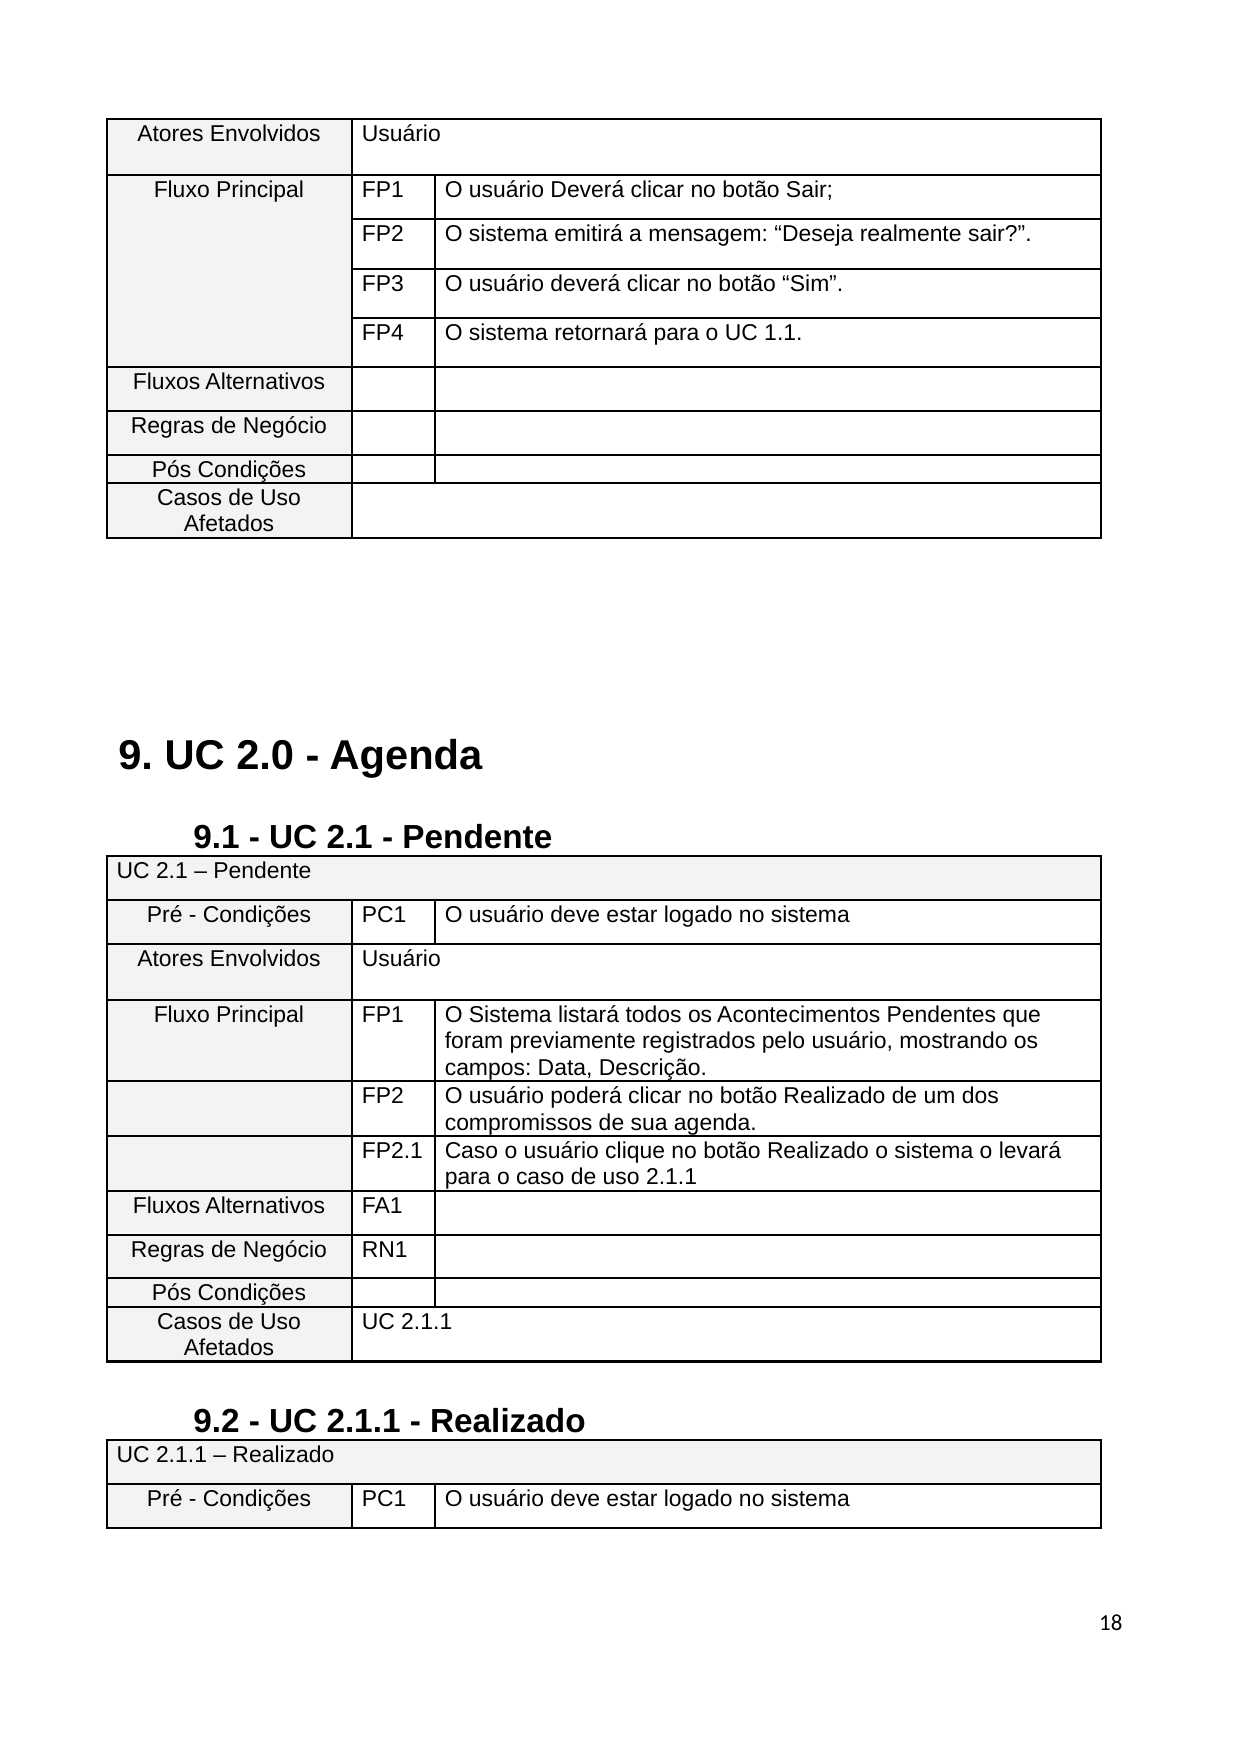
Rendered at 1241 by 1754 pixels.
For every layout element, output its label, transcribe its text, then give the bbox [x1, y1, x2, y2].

table_cell PC1 [353, 901, 434, 943]
table_cell [108, 1082, 351, 1135]
table_cell Atores Envolvidos [108, 945, 351, 999]
table_cell O sistema retornará para o UC 1.1. [436, 319, 1100, 366]
table_cell Fluxos Alternativos [108, 1192, 351, 1233]
text 9.1 - UC 2.1 - Pendente [118, 817, 1122, 855]
table_cell Atores Envolvidos [108, 120, 351, 174]
table_cell UC 2.1.1 [353, 1308, 1100, 1360]
table_cell Casos de Uso Afetados [108, 484, 351, 537]
table_cell FP2 [353, 220, 434, 267]
table_cell [436, 1192, 1100, 1233]
table_header UC 2.1.1 – Realizado [108, 1441, 1100, 1483]
table_cell [436, 412, 1100, 453]
table_cell [353, 412, 434, 453]
table_cell [436, 456, 1100, 482]
table_cell O usuário deve estar logado no sistema [436, 1485, 1100, 1527]
table_cell [436, 1236, 1100, 1277]
table_cell O usuário deverá clicar no botão “Sim”. [436, 270, 1100, 317]
table_cell FP2.1 [353, 1137, 434, 1190]
table_cell [353, 456, 434, 482]
table_cell [436, 368, 1100, 410]
table_cell Pós Condições [108, 1279, 351, 1306]
table_cell Pré - Condições [108, 901, 351, 943]
table_header UC 2.1 – Pendente [108, 857, 1100, 899]
table_cell Usuário [353, 120, 1100, 174]
text 9. UC 2.0 - Agenda [118, 730, 1122, 778]
table_cell FP1 [353, 1001, 434, 1080]
table_cell FA1 [353, 1192, 434, 1233]
text 9.2 - UC 2.1.1 - Realizado [118, 1401, 1122, 1439]
table_cell FP1 [353, 176, 434, 218]
table_cell O usuário deve estar logado no sistema [436, 901, 1100, 943]
table_cell FP2 [353, 1082, 434, 1135]
table_cell Fluxos Alternativos [108, 368, 351, 410]
table_cell O usuário poderá clicar no botão Realizado de um dos compromissos de sua agenda. [436, 1082, 1100, 1135]
table_cell FP4 [353, 319, 434, 366]
table_cell PC1 [353, 1485, 434, 1527]
table_cell Regras de Negócio [108, 1236, 351, 1277]
table_cell Casos de Uso Afetados [108, 1308, 351, 1360]
table_cell Fluxo Principal [108, 1001, 351, 1080]
table_cell Regras de Negócio [108, 412, 351, 453]
table_cell Pós Condições [108, 456, 351, 482]
table_cell RN1 [353, 1236, 434, 1277]
table_cell O Sistema listará todos os Acontecimentos Pendentes que foram previamente registrados pelo usuário, mostrando os campos: Data, Descrição. [436, 1001, 1100, 1080]
table_cell Pré - Condições [108, 1485, 351, 1527]
table_cell [353, 368, 434, 410]
table_cell Fluxo Principal [108, 176, 351, 366]
table_cell Caso o usuário clique no botão Realizado o sistema o levará para o caso de uso 2.1.1 [436, 1137, 1100, 1190]
table_cell Usuário [353, 945, 1100, 999]
table_cell [353, 484, 1100, 537]
table_cell O usuário Deverá clicar no botão Sair; [436, 176, 1100, 218]
table_cell O sistema emitirá a mensagem: “Deseja realmente sair?”. [436, 220, 1100, 267]
table_cell [436, 1279, 1100, 1306]
table_cell FP3 [353, 270, 434, 317]
table_cell [108, 1137, 351, 1190]
table_cell [353, 1279, 434, 1306]
